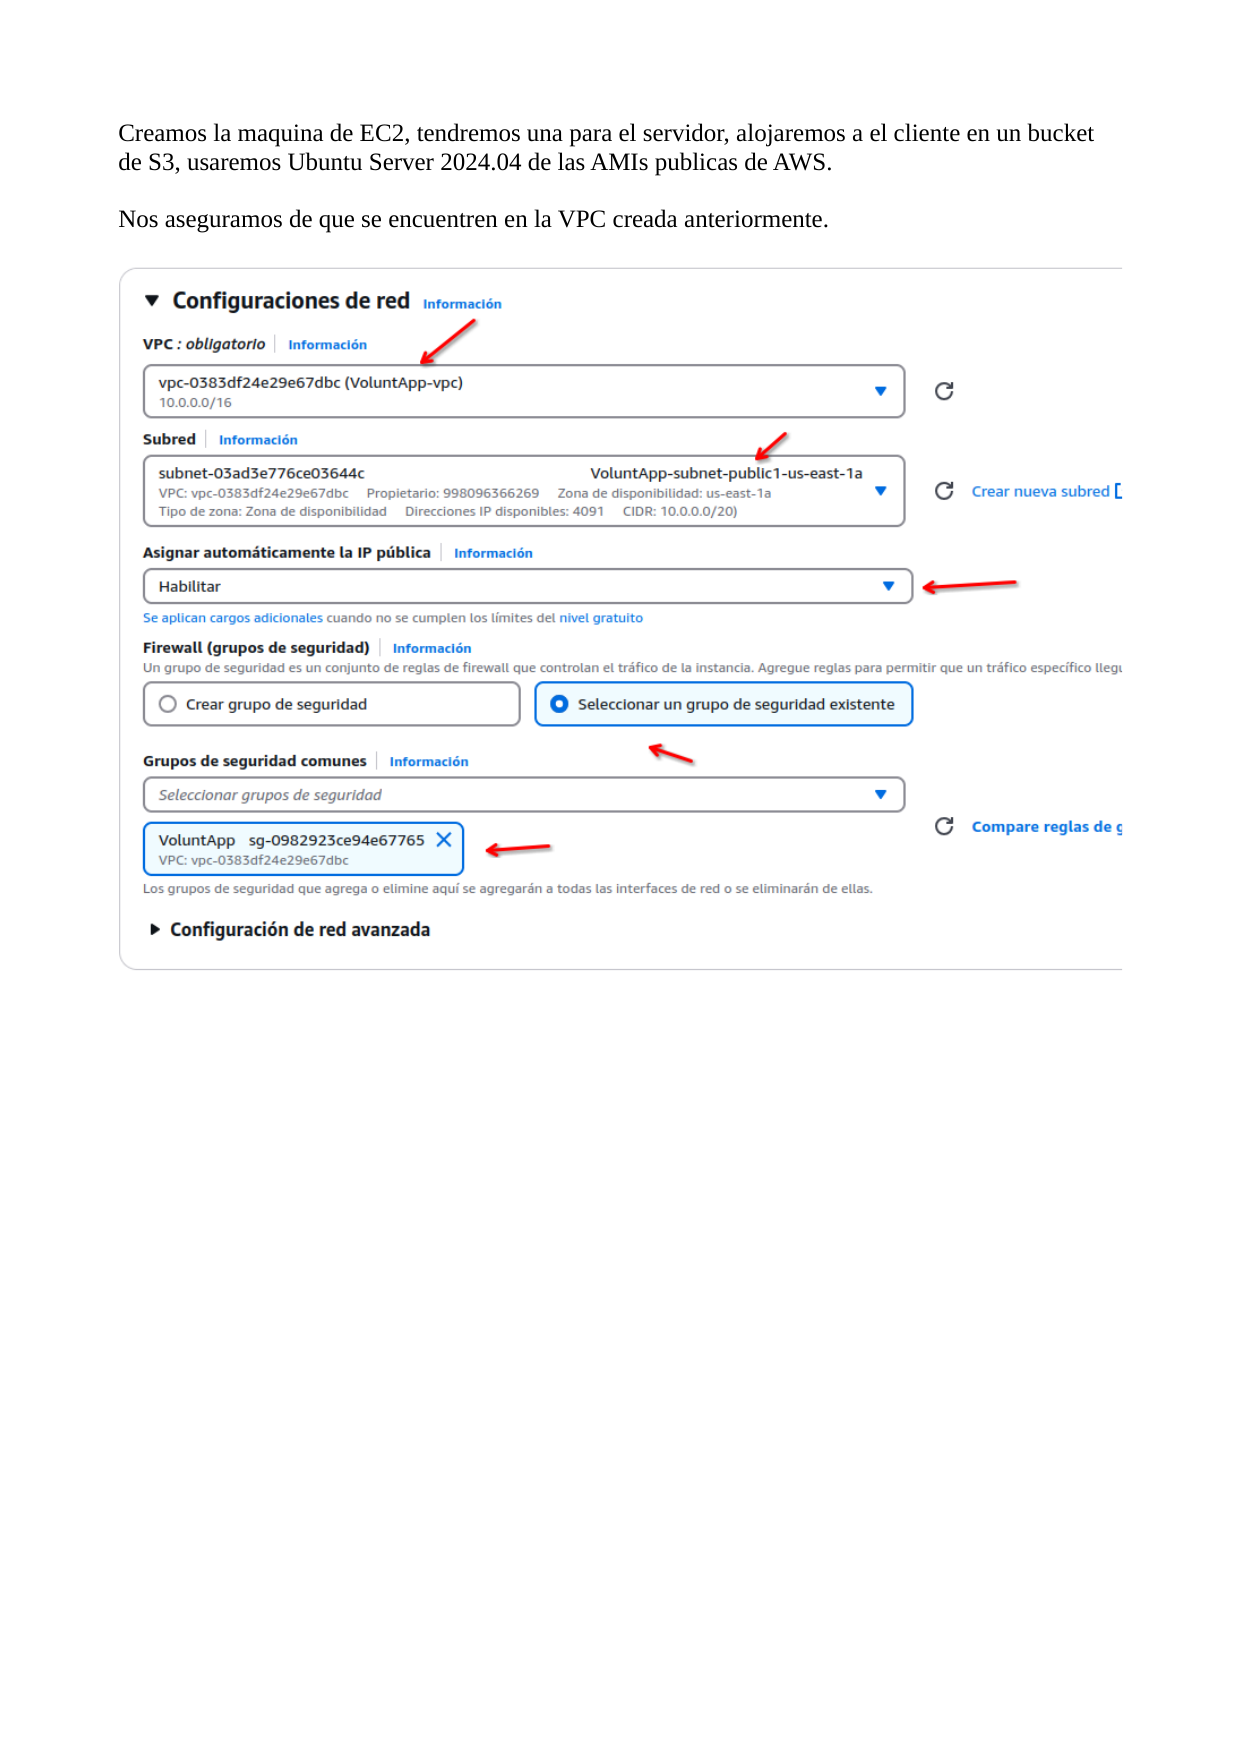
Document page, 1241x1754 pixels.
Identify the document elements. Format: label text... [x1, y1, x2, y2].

text Creamos la maquina de EC2, tendremos una para el servidor, alojaremos a el cliente en un bucket de S3, usaremos Ubuntu Server 2024.04 de las AMIs publicas de AWS. [118, 118, 1122, 176]
picture [118, 261, 1123, 986]
text Nos aseguramos de que se encuentren en la VPC creada anteriormente. [118, 204, 1122, 233]
